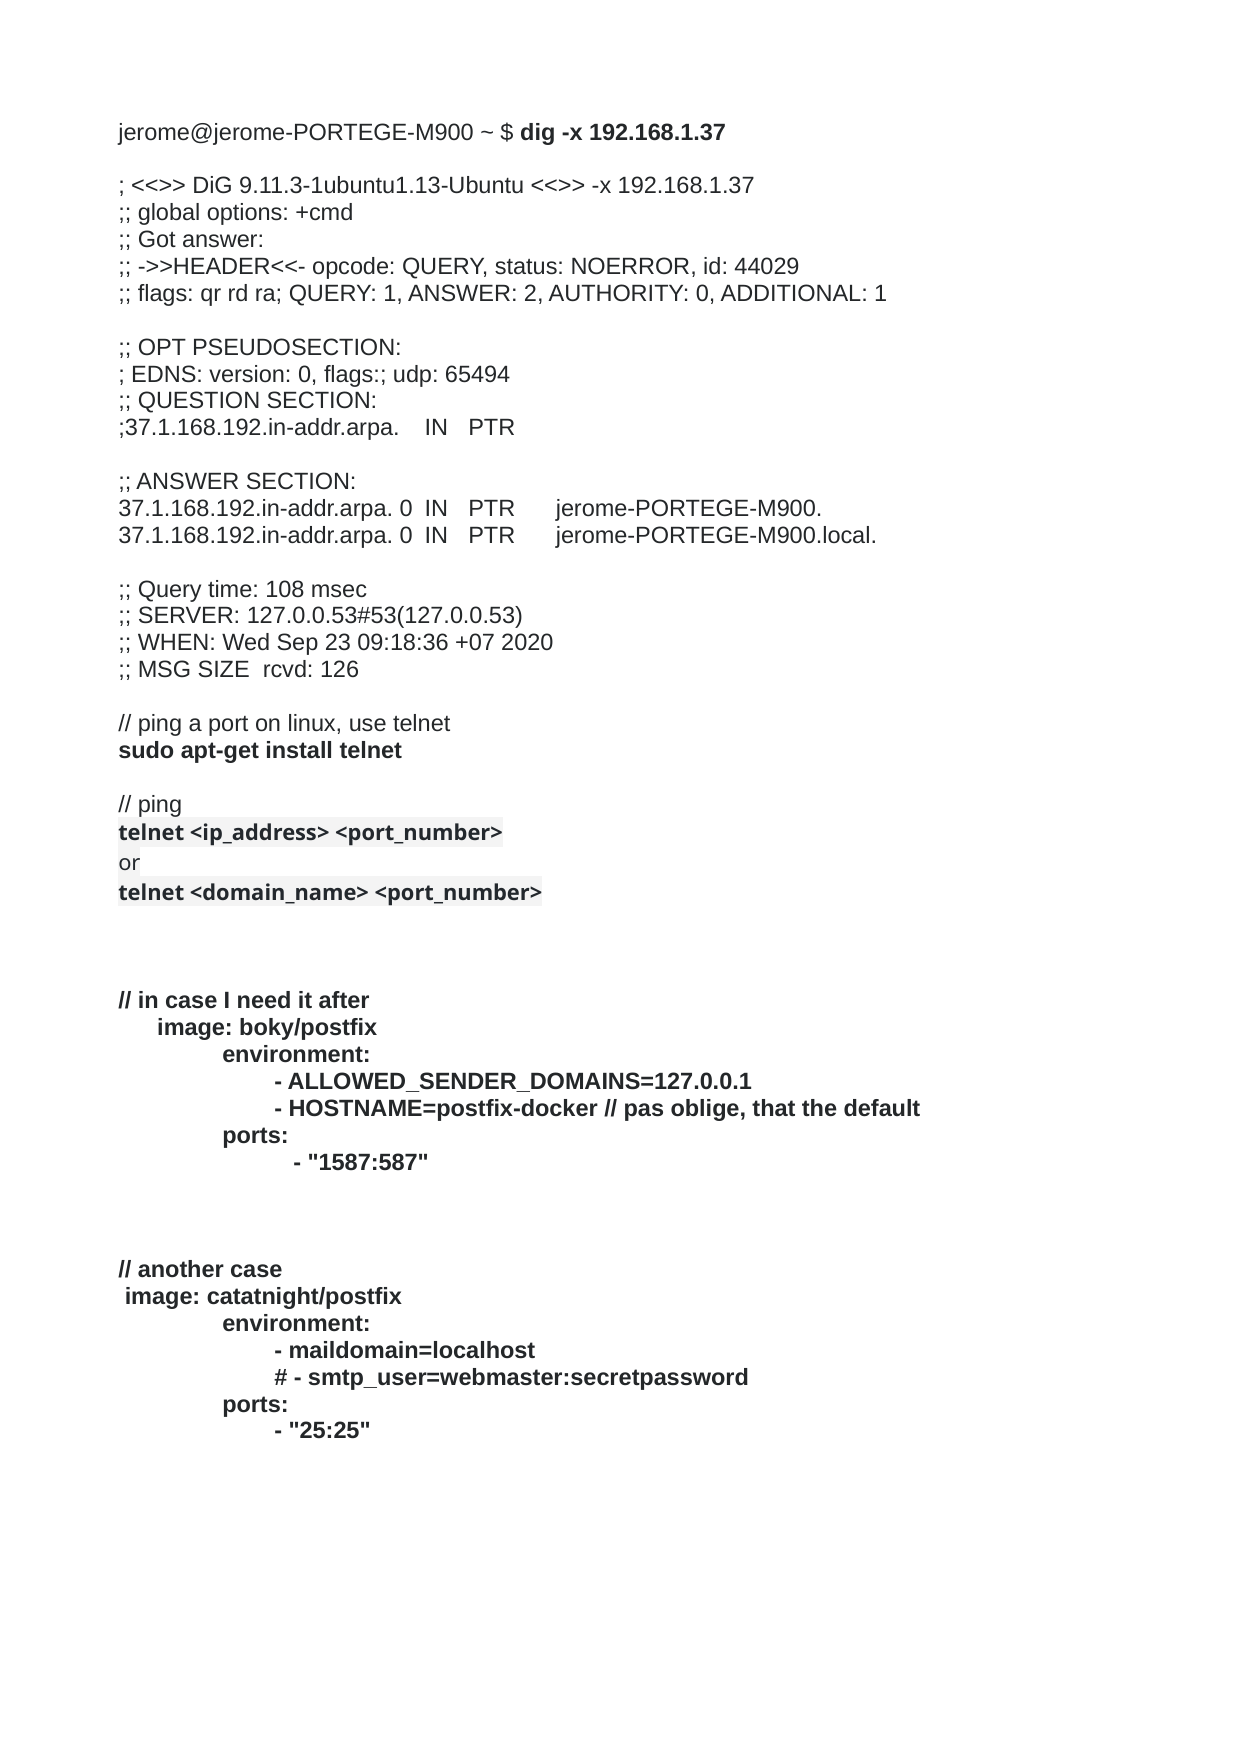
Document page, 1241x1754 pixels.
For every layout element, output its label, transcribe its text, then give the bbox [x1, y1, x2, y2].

text ;; flags: qr rd ra; QUERY: 1, ANSWER: 2, AUTHORITY: 0, ADDITIONAL: 1 [118, 279, 1122, 306]
text // ping [118, 790, 1122, 817]
text image: catatnight/postfix [118, 1282, 1122, 1309]
text # - smtp_user=webmaster:secretpassword [118, 1363, 1122, 1390]
text 37.1.168.192.in-addr.arpa. 0 IN PTR jerome-PORTEGE-M900.local. [118, 521, 1122, 548]
text ;; MSG SIZE rcvd: 126 [118, 656, 1122, 682]
text ports: [118, 1390, 1122, 1417]
text - ALLOWED_SENDER_DOMAINS=127.0.0.1 [118, 1067, 1122, 1094]
text ;; OPT PSEUDOSECTION: [118, 333, 1122, 360]
text ;; ANSWER SECTION: [118, 467, 1122, 494]
text // another case [118, 1256, 1122, 1282]
text ;; Got answer: [118, 226, 1122, 252]
text ;; Query time: 108 msec [118, 575, 1122, 602]
text - "1587:587" [118, 1148, 1122, 1175]
text ;; SERVER: 127.0.0.53#53(127.0.0.53) [118, 602, 1122, 629]
text jerome@jerome-PORTEGE-M900 ~ $ dig -x 192.168.1.37 [118, 118, 1122, 145]
text ;; WHEN: Wed Sep 23 09:18:36 +07 2020 [118, 629, 1122, 656]
text sudo apt-get install telnet [118, 736, 1122, 763]
text ;; ->>HEADER<<- opcode: QUERY, status: NOERROR, id: 44029 [118, 252, 1122, 279]
text ;; global options: +cmd [118, 199, 1122, 226]
text telnet <domain_name> <port_number> [118, 876, 1122, 906]
text ;37.1.168.192.in-addr.arpa. IN PTR [118, 414, 1122, 441]
text // ping a port on linux, use telnet [118, 709, 1122, 736]
text // in case I need it after [118, 987, 1122, 1014]
text ports: [118, 1121, 1122, 1148]
text 37.1.168.192.in-addr.arpa. 0 IN PTR jerome-PORTEGE-M900. [118, 494, 1122, 521]
text ; EDNS: version: 0, flags:; udp: 65494 [118, 360, 1122, 387]
text - HOSTNAME=postfix-docker // pas oblige, that the default [118, 1094, 1122, 1121]
text or [118, 847, 1122, 876]
text ;; QUESTION SECTION: [118, 387, 1122, 414]
text environment: [118, 1041, 1122, 1067]
text image: boky/postfix [118, 1014, 1122, 1041]
text - maildomain=localhost [118, 1336, 1122, 1363]
text ; <<>> DiG 9.11.3-1ubuntu1.13-Ubuntu <<>> -x 192.168.1.37 [118, 172, 1122, 199]
text - "25:25" [118, 1417, 1122, 1444]
text telnet <ip_address> <port_number> [118, 817, 1122, 847]
text environment: [118, 1309, 1122, 1336]
